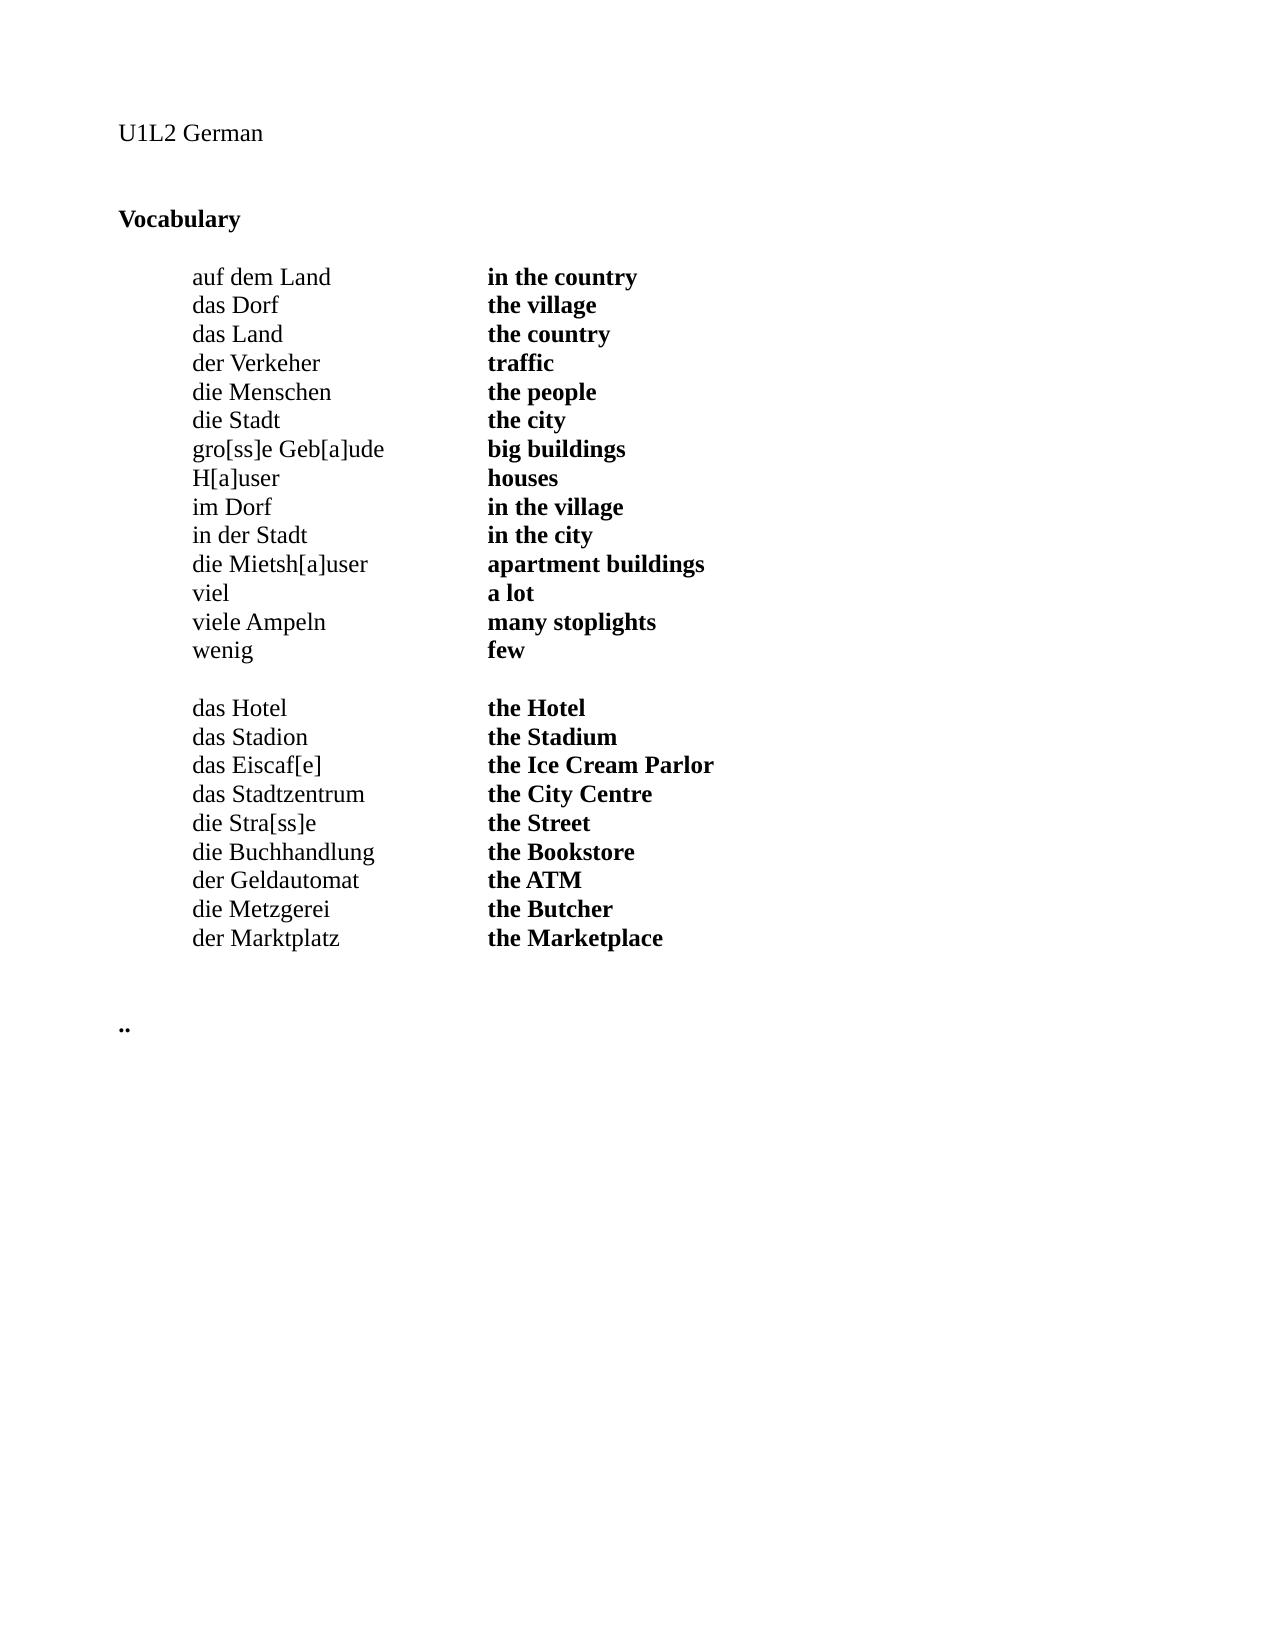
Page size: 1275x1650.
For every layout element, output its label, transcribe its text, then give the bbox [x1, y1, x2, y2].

text der Geldautomat the ATM [118, 866, 1157, 894]
text das Stadtzentrum the City Centre [118, 779, 1157, 808]
text das Dorf the village [118, 291, 1157, 319]
text die Menschen the people [118, 377, 1157, 406]
text die Metzgerei the Butcher [118, 894, 1157, 923]
text das Stadion the Stadium [118, 722, 1157, 751]
text in der Stadt in the city [118, 521, 1157, 549]
text die Mietsh[a]user apartment buildings [118, 549, 1157, 578]
text der Verkeher traffic [118, 348, 1157, 377]
text das Hotel the Hotel [118, 693, 1157, 722]
text auf dem Land in the country [118, 262, 1157, 291]
text .. [118, 1009, 1157, 1038]
text im Dorf in the village [118, 492, 1157, 521]
text gro[ss]e Geb[a]ude big buildings [118, 434, 1157, 463]
text viel a lot [118, 578, 1157, 607]
text die Buchhandlung the Bookstore [118, 837, 1157, 866]
text wenig few [118, 636, 1157, 664]
text die Stra[ss]e the Street [118, 808, 1157, 837]
text viele Ampeln many stoplights [118, 607, 1157, 636]
text der Marktplatz the Marketplace [118, 923, 1157, 952]
text U1L2 German [118, 118, 1157, 147]
text das Land the country [118, 319, 1157, 348]
text H[a]user houses [118, 463, 1157, 492]
text die Stadt the city [118, 406, 1157, 434]
text Vocabulary [118, 204, 1157, 233]
text das Eiscaf[e] the Ice Cream Parlor [118, 751, 1157, 779]
